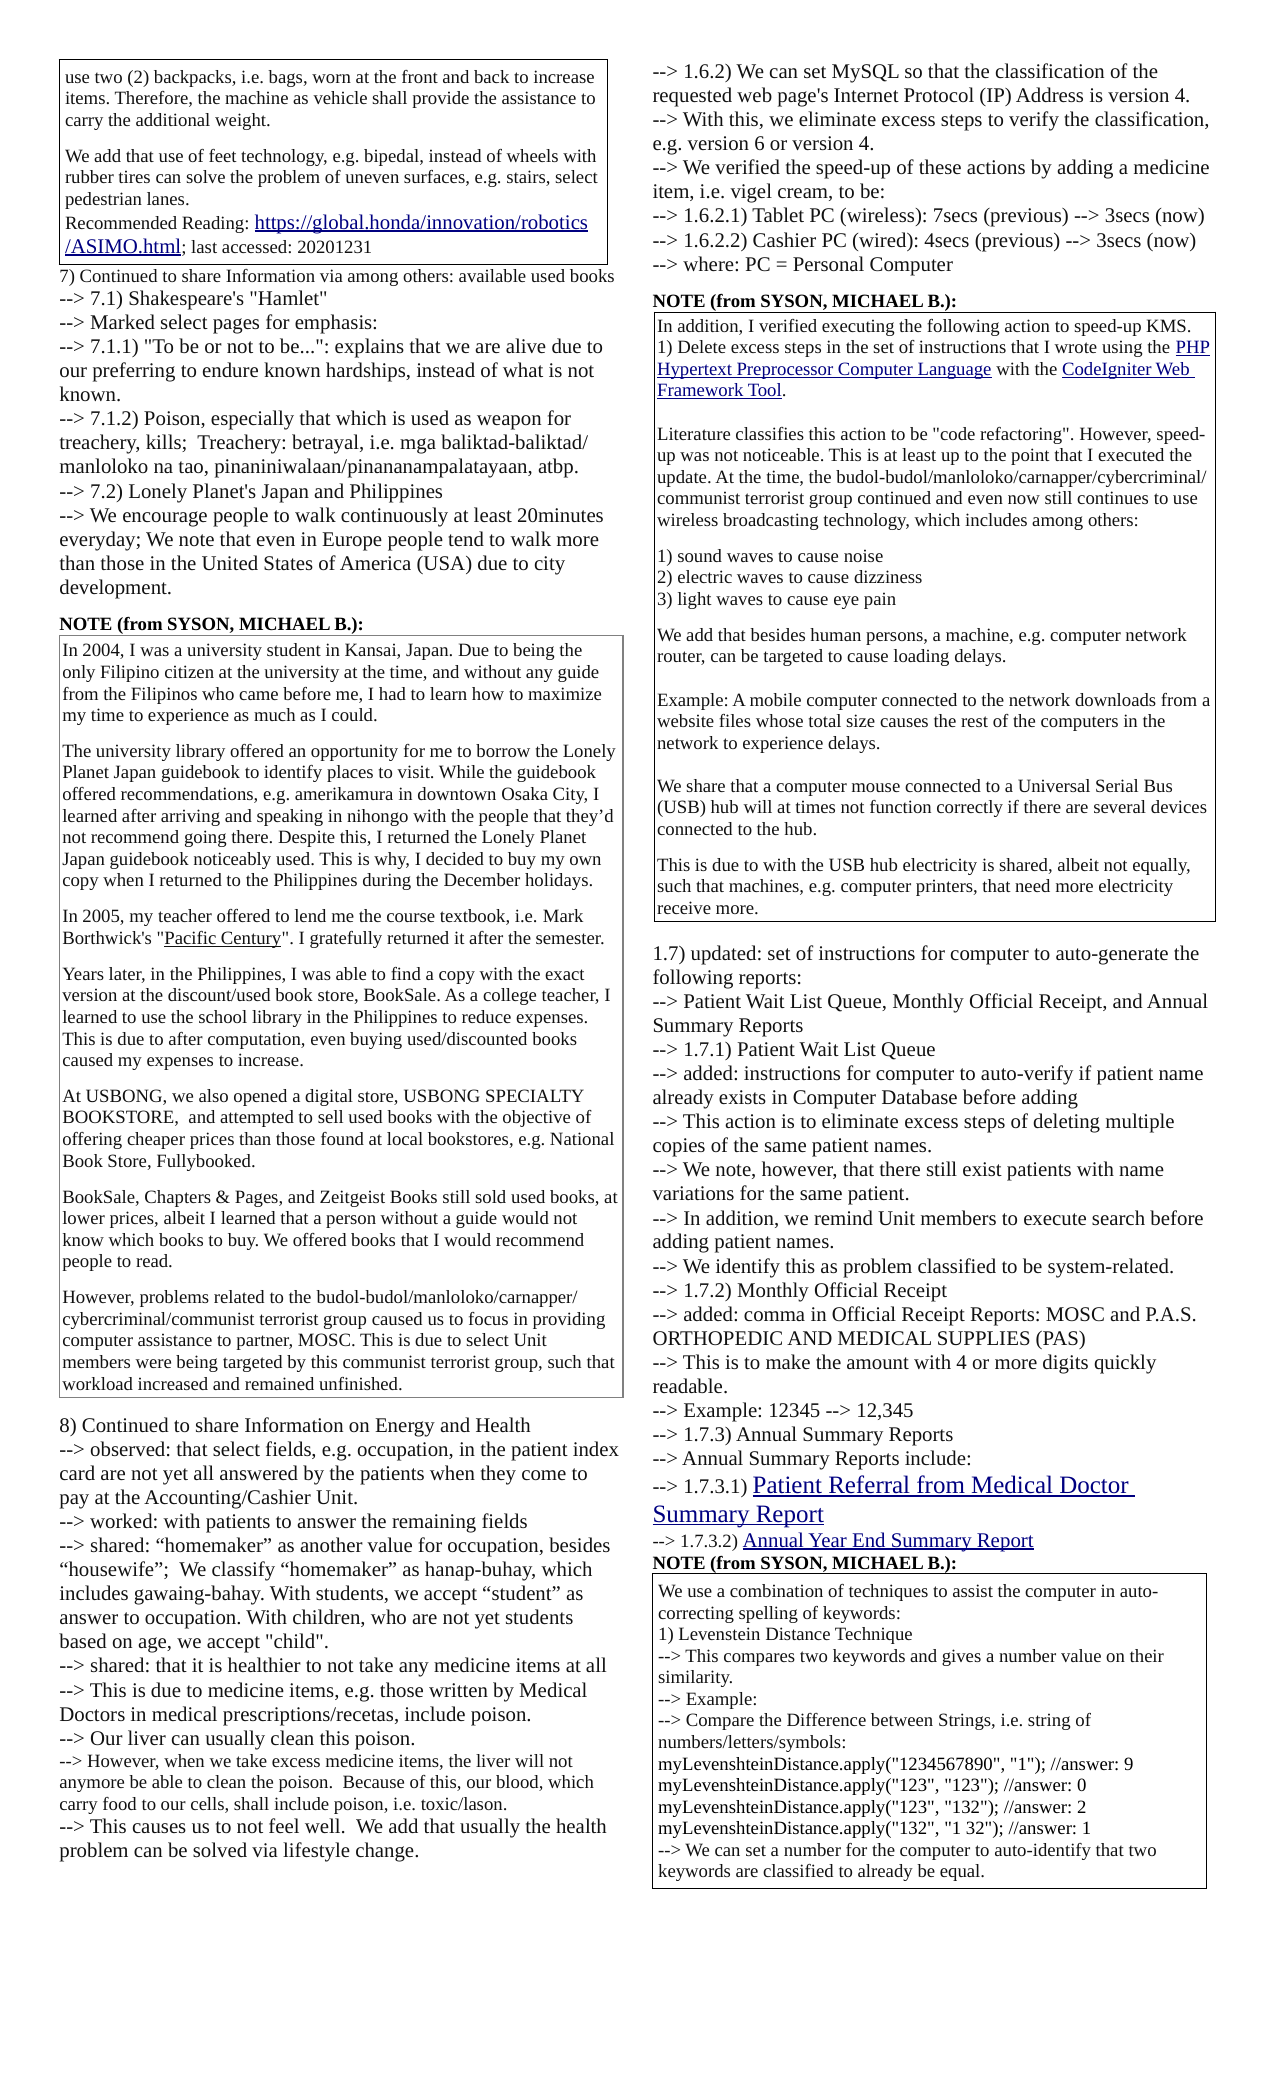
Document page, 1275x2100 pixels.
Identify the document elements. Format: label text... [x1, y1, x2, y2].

text --> added: comma in Official Receipt Reports: MOSC and P.A.S. ORTHOPEDIC AND MEDICAL SUPPLIES (PAS) [652, 1302, 1216, 1350]
text --> We note, however, that there still exist patients with name variations for the same patient. [652, 1157, 1216, 1205]
text NOTE (from SYSON, MICHAEL B.): [652, 290, 1216, 312]
text 8) Continued to share Information on Energy and Health [59, 1413, 623, 1437]
table_header In addition, I verified executing the following action to speed-up KMS. 1) Delete excess steps in the set of instructions that I wrote using the PHP Hypertext Preprocessor Computer Language with the CodeIgniter Web Framework Tool. Literature classifies this action to be "code refactoring". However, speed-up was not noticeable. This is at least up to the point that I executed the update. At the time, the budol-budol/manloloko/carnapper/cybercriminal/ communist terrorist group continued and even now still continues to use wireless broadcasting technology, which includes among others: 1) sound waves to cause noise 2) electric waves to cause dizziness 3) light waves to cause eye pain We add that besides human persons, a machine, e.g. computer network router, can be targeted to cause loading delays. Example: A mobile computer connected to the network downloads from a website files whose total size causes the rest of the computers in the network to experience delays. We share that a computer mouse connected to a Universal Serial Bus (USB) hub will at times not function correctly if there are several devices connected to the hub. This is due to with the USB hub electricity is shared, albeit not equally, such that machines, e.g. computer printers, that need more electricity receive more. [655, 313, 1215, 921]
text --> observed: that select fields, e.g. occupation, in the patient index card are not yet all answered by the patients when they come to pay at the Accounting/Cashier Unit. --> worked: with patients to answer the remaining fields --> shared: “homemaker” as another value for occupation, besides “housewife”; We classify “homemaker” as hanap-buhay, which includes gawaing-bahay. With students, we accept “student” as answer to occupation. With children, who are not yet students based on age, we accept "child". [59, 1437, 623, 1653]
text manloloko na tao, pinaniniwalaan/pinananampalatayaan, atbp. --> 7.2) Lonely Planet's Japan and Philippines --> We encourage people to walk continuously at least 20minutes everyday; We note that even in Europe people tend to walk more than those in the United States of America (USA) due to city development. [59, 454, 623, 599]
text --> where: PC = Personal Computer [652, 252, 1216, 276]
text --> 1.7.1) Patient Wait List Queue [652, 1037, 1216, 1061]
text --> Annual Summary Reports include: [652, 1446, 1216, 1470]
text --> 7.1) Shakespeare's "Hamlet" --> Marked select pages for emphasis: --> 7.1.1) "To be or not to be...": explains that we are alive due to our preferring to endure known hardships, instead of what is not known. --> 7.1.2) Poison, especially that which is used as weapon for treachery, kills; Treachery: betrayal, i.e. mga baliktad-baliktad/ [59, 286, 623, 454]
text NOTE (from SYSON, MICHAEL B.): [652, 1552, 1216, 1573]
text --> We verified the speed-up of these actions by adding a medicine item, i.e. vigel cream, to be: --> 1.6.2.1) Tablet PC (wireless): 7secs (previous) --> 3secs (now) --> 1.6.2.2) Cashier PC (wired): 4secs (previous) --> 3secs (now) [652, 155, 1216, 252]
table_header use two (2) backpacks, i.e. bags, worn at the front and back to increase items. Therefore, the machine as vehicle shall provide the assistance to carry the additional weight. We add that use of feet technology, e.g. bipedal, instead of wheels with rubber tires can solve the problem of uneven surfaces, e.g. stairs, select pedestrian lanes. Recommended Reading: https://global.honda/innovation/robotics /ASIMO.html; last accessed: 20201231 [60, 60, 607, 263]
text --> 1.7.2) Monthly Official Receipt [652, 1278, 1216, 1302]
table_header We use a combination of techniques to assist the computer in auto-correcting spelling of keywords: 1) Levenstein Distance Technique --> This compares two keywords and gives a number value on their similarity. --> Example: --> Compare the Difference between Strings, i.e. string of numbers/letters/symbols: myLevenshteinDistance.apply("1234567890", "1"); //answer: 9 myLevenshteinDistance.apply("123", "123"); //answer: 0 myLevenshteinDistance.apply("123", "132"); //answer: 2 myLevenshteinDistance.apply("132", "1 32"); //answer: 1 --> We can set a number for the computer to auto-identify that two keywords are classified to already be equal. [653, 1574, 1206, 1888]
text NOTE (from SYSON, MICHAEL B.): [59, 613, 623, 635]
text --> 1.6.2) We can set MySQL so that the classification of the requested web page's Internet Protocol (IP) Address is version 4. --> With this, we eliminate excess steps to verify the classification, e.g. version 6 or version 4. [652, 59, 1216, 155]
text --> 1.7.3.1) Patient Referral from Medical Doctor Summary Report [652, 1470, 1216, 1528]
text 1.7) updated: set of instructions for computer to auto-generate the following reports: [652, 941, 1216, 989]
text --> 1.7.3.2) Annual Year End Summary Report [652, 1528, 1216, 1552]
text --> This is to make the amount with 4 or more digits quickly readable. --> Example: 12345 --> 12,345 [652, 1350, 1216, 1422]
text 7) Continued to share Information via among others: available used books [59, 264, 623, 286]
text --> added: instructions for computer to auto-verify if patient name already exists in Computer Database before adding [652, 1061, 1216, 1109]
text --> 1.7.3) Annual Summary Reports [652, 1422, 1216, 1446]
text --> shared: that it is healthier to not take any medicine items at all --> This is due to medicine items, e.g. those written by Medical Doctors in medical prescriptions/recetas, include poison. --> Our liver can usually clean this poison. --> However, when we take excess medicine items, the liver will not anymore be able to clean the poison. Because of this, our blood, which carry food to our cells, shall include poison, i.e. toxic/lason. --> This causes us to not feel well. We add that usually the health problem can be solved via lifestyle change. [59, 1653, 623, 1862]
text --> Patient Wait List Queue, Monthly Official Receipt, and Annual Summary Reports [652, 989, 1216, 1037]
text --> In addition, we remind Unit members to execute search before adding patient names. --> We identify this as problem classified to be system-related. [652, 1205, 1216, 1278]
table_header In 2004, I was a university student in Kansai, Japan. Due to being the only Filipino citizen at the university at the time, and without any guide from the Filipinos who came before me, I had to learn how to maximize my time to experience as much as I could. The university library offered an opportunity for me to borrow the Lonely Planet Japan guidebook to identify places to visit. While the guidebook offered recommendations, e.g. amerikamura in downtown Osaka City, I learned after arriving and speaking in nihongo with the people that they’d not recommend going there. Despite this, I returned the Lonely Planet Japan guidebook noticeably used. This is why, I decided to buy my own copy when I returned to the Philippines during the December holidays. In 2005, my teacher offered to lend me the course textbook, i.e. Mark Borthwick's "Pacific Century". I gratefully returned it after the semester. Years later, in the Philippines, I was able to find a copy with the exact version at the discount/used book store, BookSale. As a college teacher, I learned to use the school library in the Philippines to reduce expenses. This is due to after computation, even buying used/discounted books caused my expenses to increase. At USBONG, we also opened a digital store, USBONG SPECIALTY BOOKSTORE, and attempted to sell used books with the objective of offering cheaper prices than those found at local bookstores, e.g. National Book Store, Fullybooked. BookSale, Chapters & Pages, and Zeitgeist Books still sold used books, at lower prices, albeit I learned that a person without a guide would not know which books to buy. We offered books that I would recommend people to read. However, problems related to the budol-budol/manloloko/carnapper/ cybercriminal/communist terrorist group caused us to focus in providing computer assistance to partner, MOSC. This is due to select Unit members were being targeted by this communist terrorist group, such that workload increased and remained unfinished. [60, 636, 622, 1397]
text --> This action is to eliminate excess steps of deleting multiple copies of the same patient names. [652, 1109, 1216, 1157]
